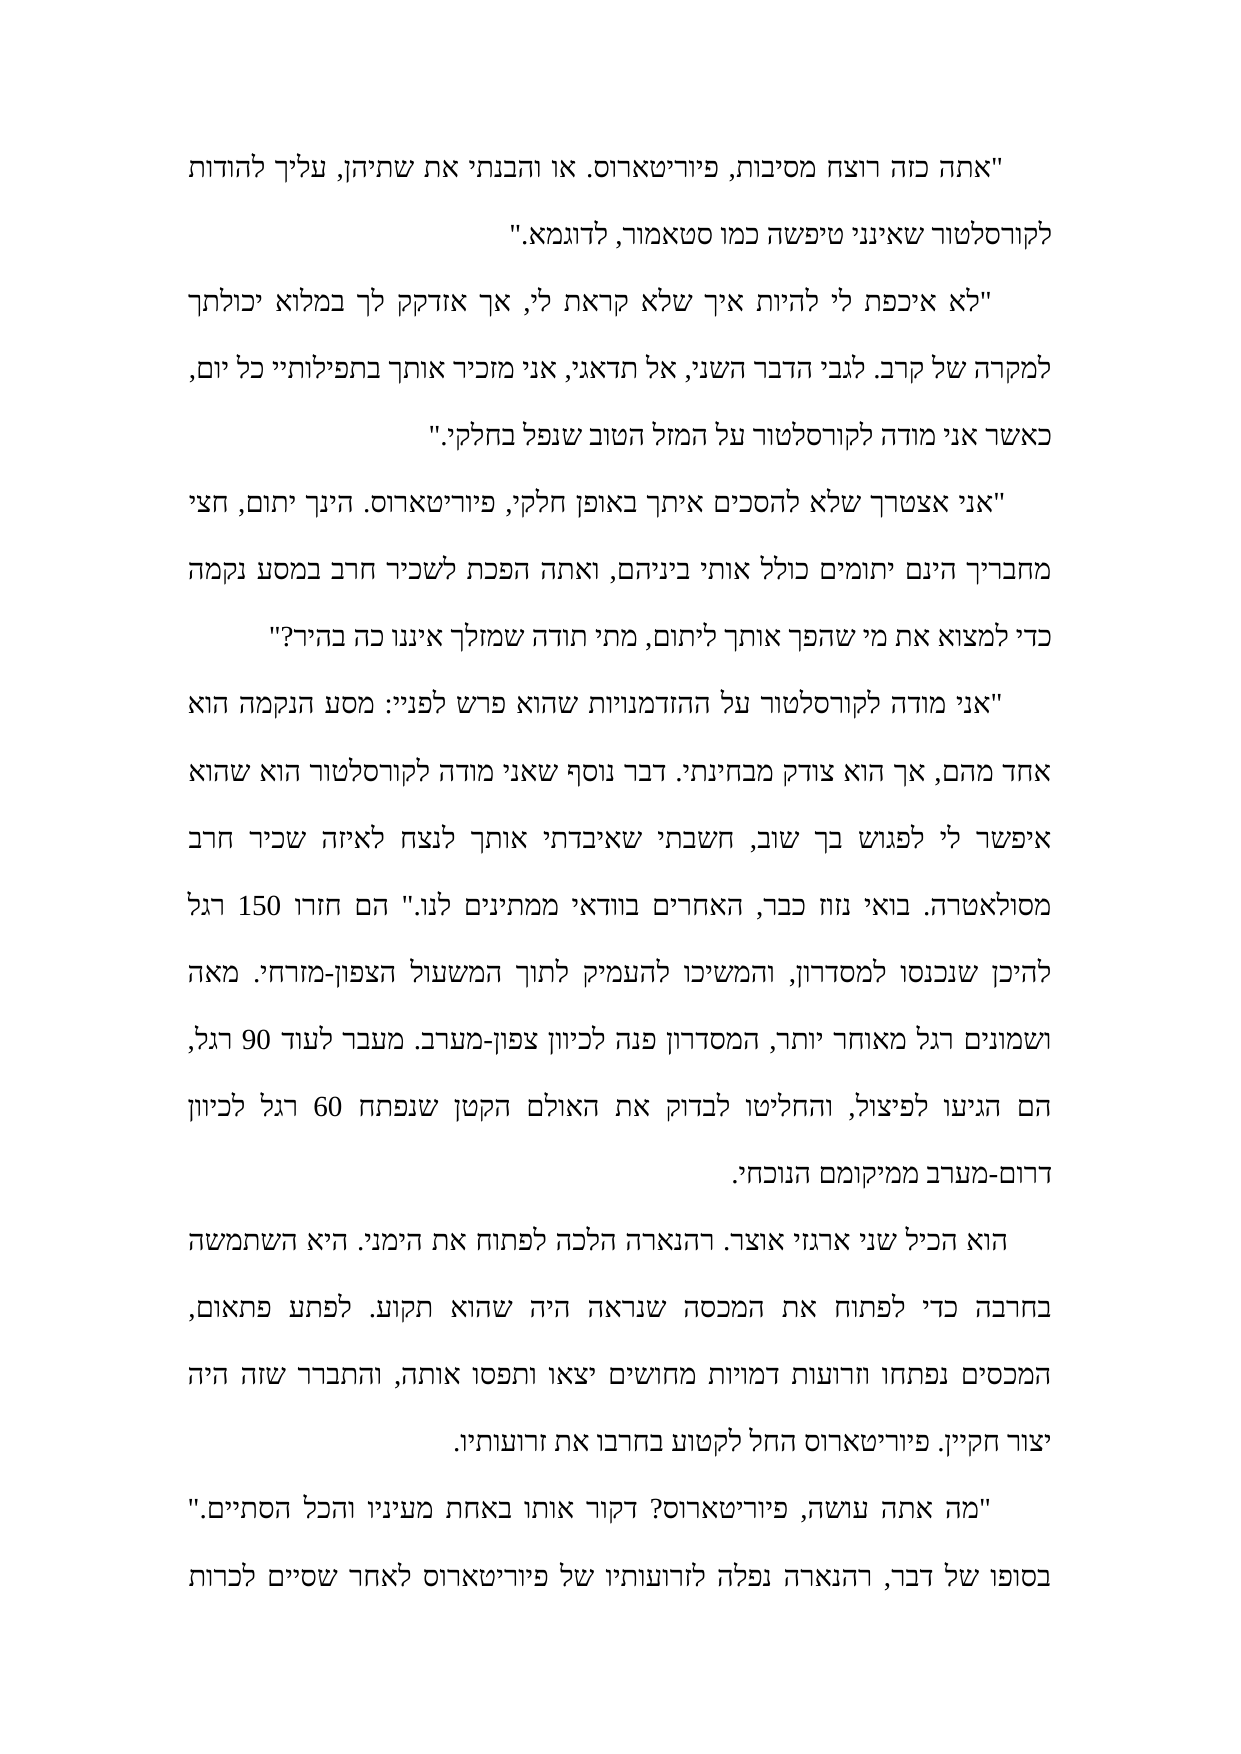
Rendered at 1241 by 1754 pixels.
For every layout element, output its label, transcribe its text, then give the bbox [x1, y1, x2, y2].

text "אתה כזה רוצח מסיבות, פיוריטארוס. או והבנתי את שתיהן, עליך להודות לקורסלטור שאינני טיפשה כמו סטאמור, לדוגמא." [187, 150, 1053, 251]
text "לא איכפת לי להיות איך שלא קראת לי, אך אזדקק לך במלוא יכולתך למקרה של קרב. לגבי הדבר השני, אל תדאגי, אני מזכיר אותך בתפילותיי כל יום, כאשר אני מודה לקורסלטור על המזל הטוב שנפל בחלקי." [187, 284, 1053, 452]
text הוא הכיל שני ארגזי אוצר. רהנארה הלכה לפתוח את הימני. היא השתמשה בחרבה כדי לפתוח את המכסה שנראה היה שהוא תקוע. לפתע פתאום, המכסים נפתחו וזרועות דמויות מחושים יצאו ותפסו אותה, והתברר שזה היה יצור חקיין. פיוריטארוס החל לקטוע בחרבו את זרועותיו. [187, 1223, 1053, 1458]
text "אני מודה לקורסלטור על ההזדמנויות שהוא פרש לפניי: מסע הנקמה הוא אחד מהם, אך הוא צודק מבחינתי. דבר נוסף שאני מודה לקורסלטור הוא שהוא איפשר לי לפגוש בך שוב, חשבתי שאיבדתי אותך לנצח לאיזה שכיר חרב מסולאטרה. בואי נזוז כבר, האחרים בוודאי ממתינים לנו." הם חזרו 150 רגל להיכן שנכנסו למסדרון, והמשיכו להעמיק לתוך המשעול הצפון-מזרחי. מאה ושמונים רגל מאוחר יותר, המסדרון פנה לכיוון צפון-מערב. מעבר לעוד 90 רגל, הם הגיעו לפיצול, והחליטו לבדוק את האולם הקטן שנפתח 60 רגל לכיוון דרום-מערב ממיקומם הנוכחי. [187, 687, 1053, 1190]
text "אני אצטרך שלא להסכים איתך באופן חלקי, פיוריטארוס. הינך יתום, חצי מחבריך הינם יתומים כולל אותי ביניהם, ואתה הפכת לשכיר חרב במסע נקמה כדי למצוא את מי שהפך אותך ליתום, מתי תודה שמזלך איננו כה בהיר?" [187, 485, 1053, 653]
text "מה אתה עושה, פיוריטארוס? דקור אותו באחת מעיניו והכל הסתיים." בסופו של דבר, רהנארה נפלה לזרועותיו של פיוריטארוס לאחר שסיים לכרות [187, 1492, 1053, 1592]
